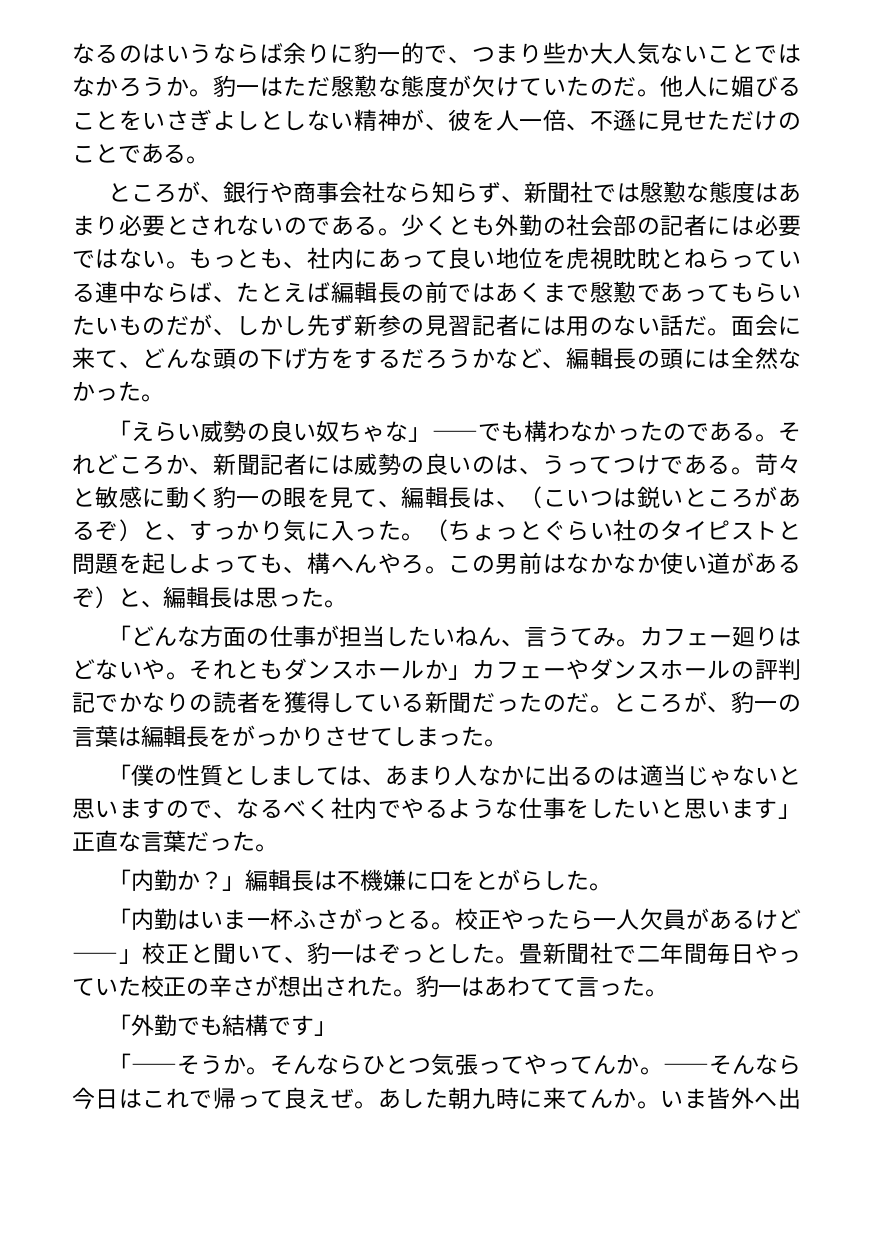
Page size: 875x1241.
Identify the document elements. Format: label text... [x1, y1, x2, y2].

text 「――そうか。そんならひとつ気張ってやってんか。――そんなら今日はこれで帰って良えぜ。あした朝九時に来てんか。いま皆外へ出 [72, 1047, 802, 1114]
text 「僕の性質としましては、あまり人なかに出るのは適当じゃないと思いますので、なるべく社内でやるような仕事をしたいと思います」正直な言葉だった。 [72, 758, 802, 857]
text ところが、銀行や商事会社なら知らず、新聞社では慇懃な態度はあまり必要とされないのである。少くとも外勤の社会部の記者には必要ではない。もっとも、社内にあって良い地位を虎視眈眈とねらっている連中ならば、たとえば編輯長の前ではあくまで慇懃であってもらいたいものだが、しかし先ず新参の見習記者には用のない話だ。面会に来て、どんな頭の下げ方をするだろうかなど、編輯長の頭には全然なかった。 [72, 175, 802, 407]
text 「内勤はいま一杯ふさがっとる。校正やったら一人欠員があるけど――」校正と聞いて、豹一はぞっとした。畳新聞社で二年間毎日やっていた校正の辛さが想出された。豹一はあわてて言った。 [72, 902, 802, 1002]
text 「どんな方面の仕事が担当したいねん、言うてみ。カフェー廻りはどないや。それともダンスホールか」カフェーやダンスホールの評判記でかなりの読者を獲得している新聞だったのだ。ところが、豹一の言葉は編輯長をがっかりさせてしまった。 [72, 619, 802, 752]
text 「外勤でも結構です」 [72, 1008, 802, 1041]
text なるのはいうならば余りに豹一的で、つまり些か大人気ないことではなかろうか。豹一はただ慇懃な態度が欠けていたのだ。他人に媚びることをいさぎよしとしない精神が、彼を人一倍、不遜に見せただけのことである。 [72, 36, 802, 169]
text 「えらい威勢の良い奴ちゃな」――でも構わなかったのである。それどころか、新聞記者には威勢の良いのは、うってつけである。苛々と敏感に動く豹一の眼を見て、編輯長は、（こいつは鋭いところがあるぞ）と、すっかり気に入った。（ちょっとぐらい社のタイピストと問題を起しよっても、構へんやろ。この男前はなかなか使い道があるぞ）と、編輯長は思った。 [72, 413, 802, 613]
text 「内勤か？」編輯長は不機嫌に口をとがらした。 [72, 863, 802, 896]
